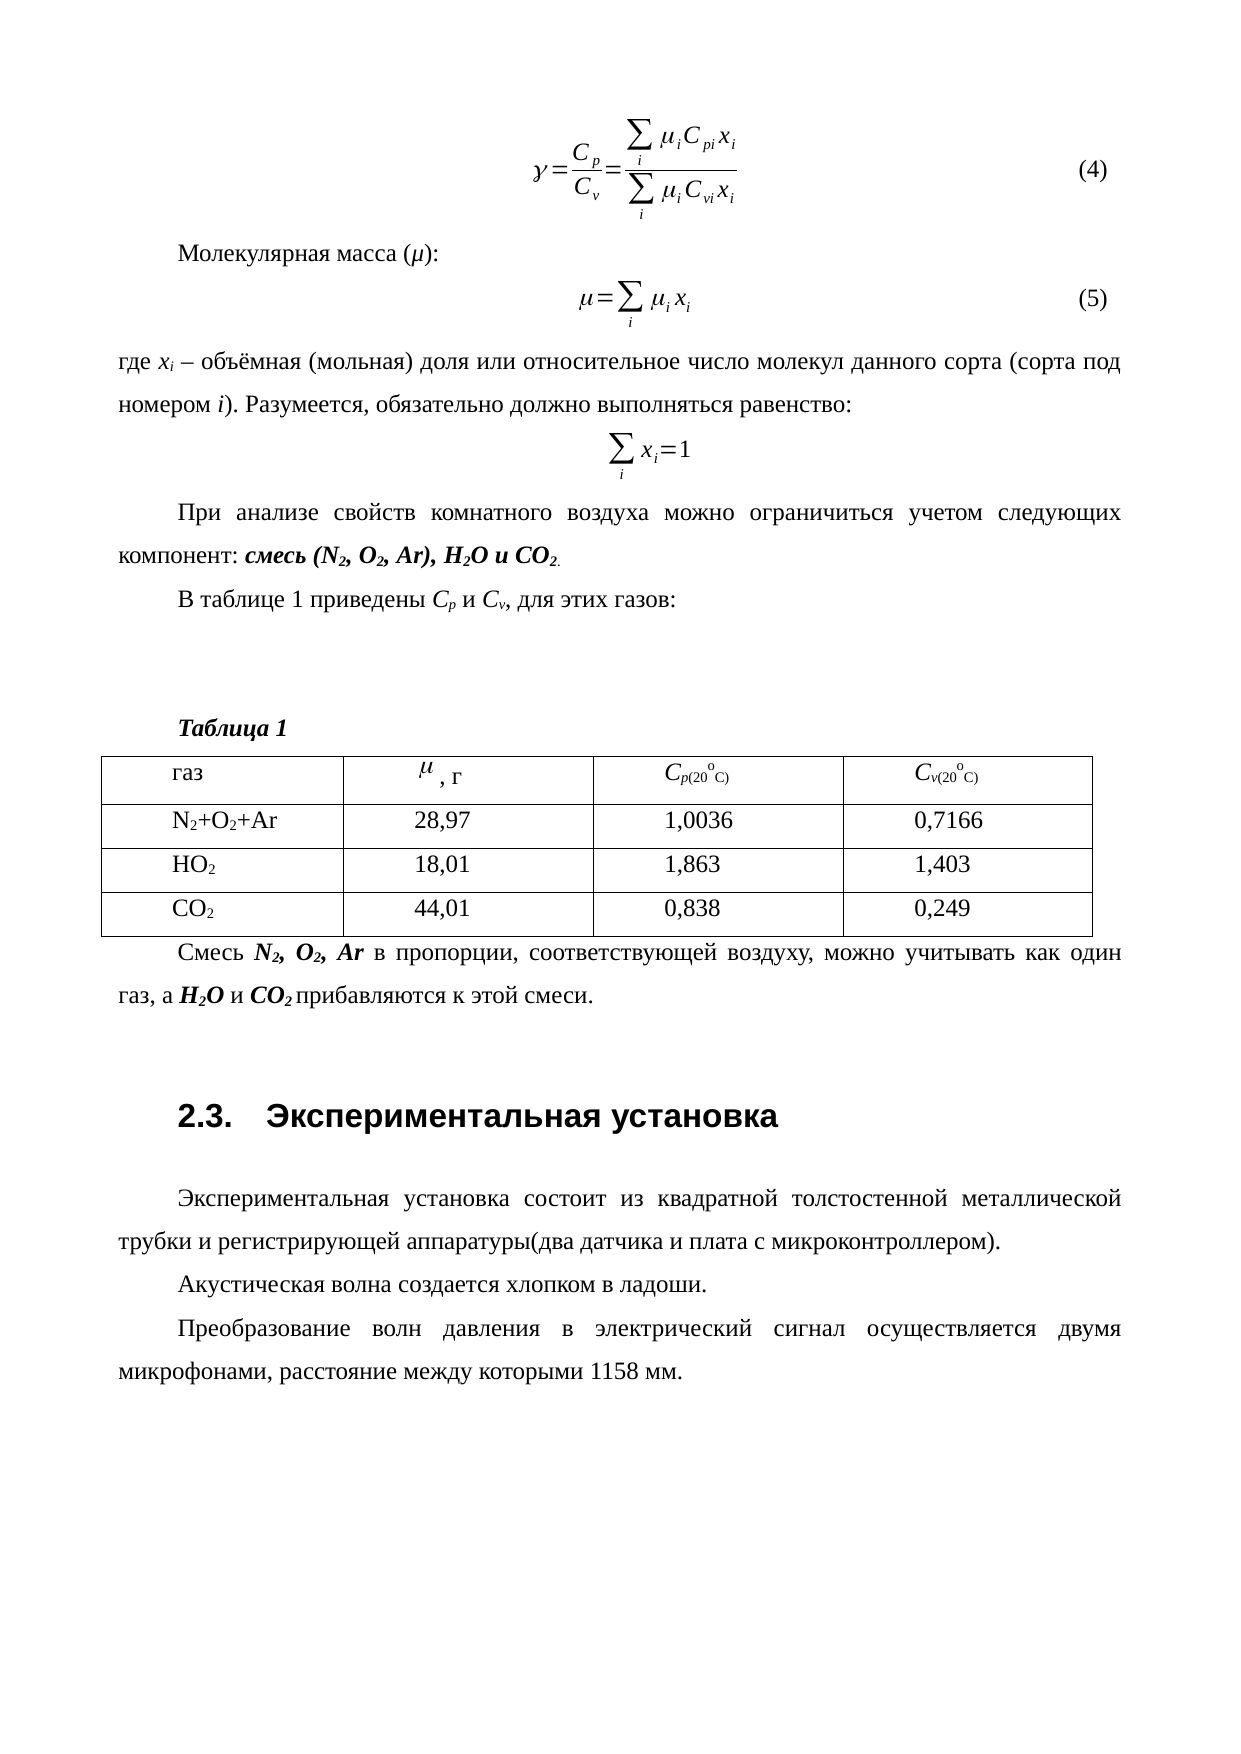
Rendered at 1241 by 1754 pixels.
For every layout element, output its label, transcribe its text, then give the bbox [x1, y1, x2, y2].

table_header газ [102, 757, 343, 804]
table_cell 0,249 [844, 893, 1092, 936]
text (4) [118, 118, 1122, 223]
table_header Cp(20oC) [594, 757, 843, 804]
table_cell 1,0036 [594, 805, 843, 848]
table_cell 1,863 [594, 849, 843, 892]
table_cell 28,97 [344, 805, 593, 848]
table_cell 44,01 [344, 893, 593, 936]
text Таблица 1 [118, 713, 1122, 742]
text В таблице 1 приведены Ср и Сv, для этих газов: [118, 584, 1122, 612]
table_cell 18,01 [344, 849, 593, 892]
text (5) [118, 281, 1122, 332]
table_cell HO2 [102, 849, 343, 892]
table_header , г [344, 757, 593, 804]
text Молекулярная масса (μ): [118, 238, 1122, 266]
subtitle Экспериментальная установка [118, 1096, 1122, 1134]
table_cell CO2 [102, 893, 343, 936]
table_cell 1,403 [844, 849, 1092, 892]
table_cell 0,7166 [844, 805, 1092, 848]
text Акустическая волна создается хлопком в ладоши. [118, 1269, 1122, 1298]
text Смесь N2, O2, Ar в пропорции, соответствующей воздуху, можно учитывать как один газ, а H2О и CO2 прибавляются к этой смеси. [118, 937, 1122, 1009]
text Экспериментальная установка состоит из квадратной толстостенной металлической трубки и регистрирующей аппаратуры(два датчика и плата с микроконтроллером). [118, 1183, 1122, 1255]
text где xi – объёмная (мольная) доля или относительное число молекул данного сорта (сорта под номером i). Разумеется, обязательно должно выполняться равенство: [118, 346, 1122, 418]
table_cell N2+O2+Ar [102, 805, 343, 848]
text Преобразование волн давления в электрический сигнал осуществляется двумя микрофонами, расстояние между которыми 1158 мм. [118, 1313, 1122, 1384]
text При анализе свойств комнатного воздуха можно ограничиться учетом следующих компонент: смесь (N2, O2, Ar), H2О и CO2. [118, 497, 1122, 569]
table_cell 0,838 [594, 893, 843, 936]
table_header Cv(20oC) [844, 757, 1092, 804]
